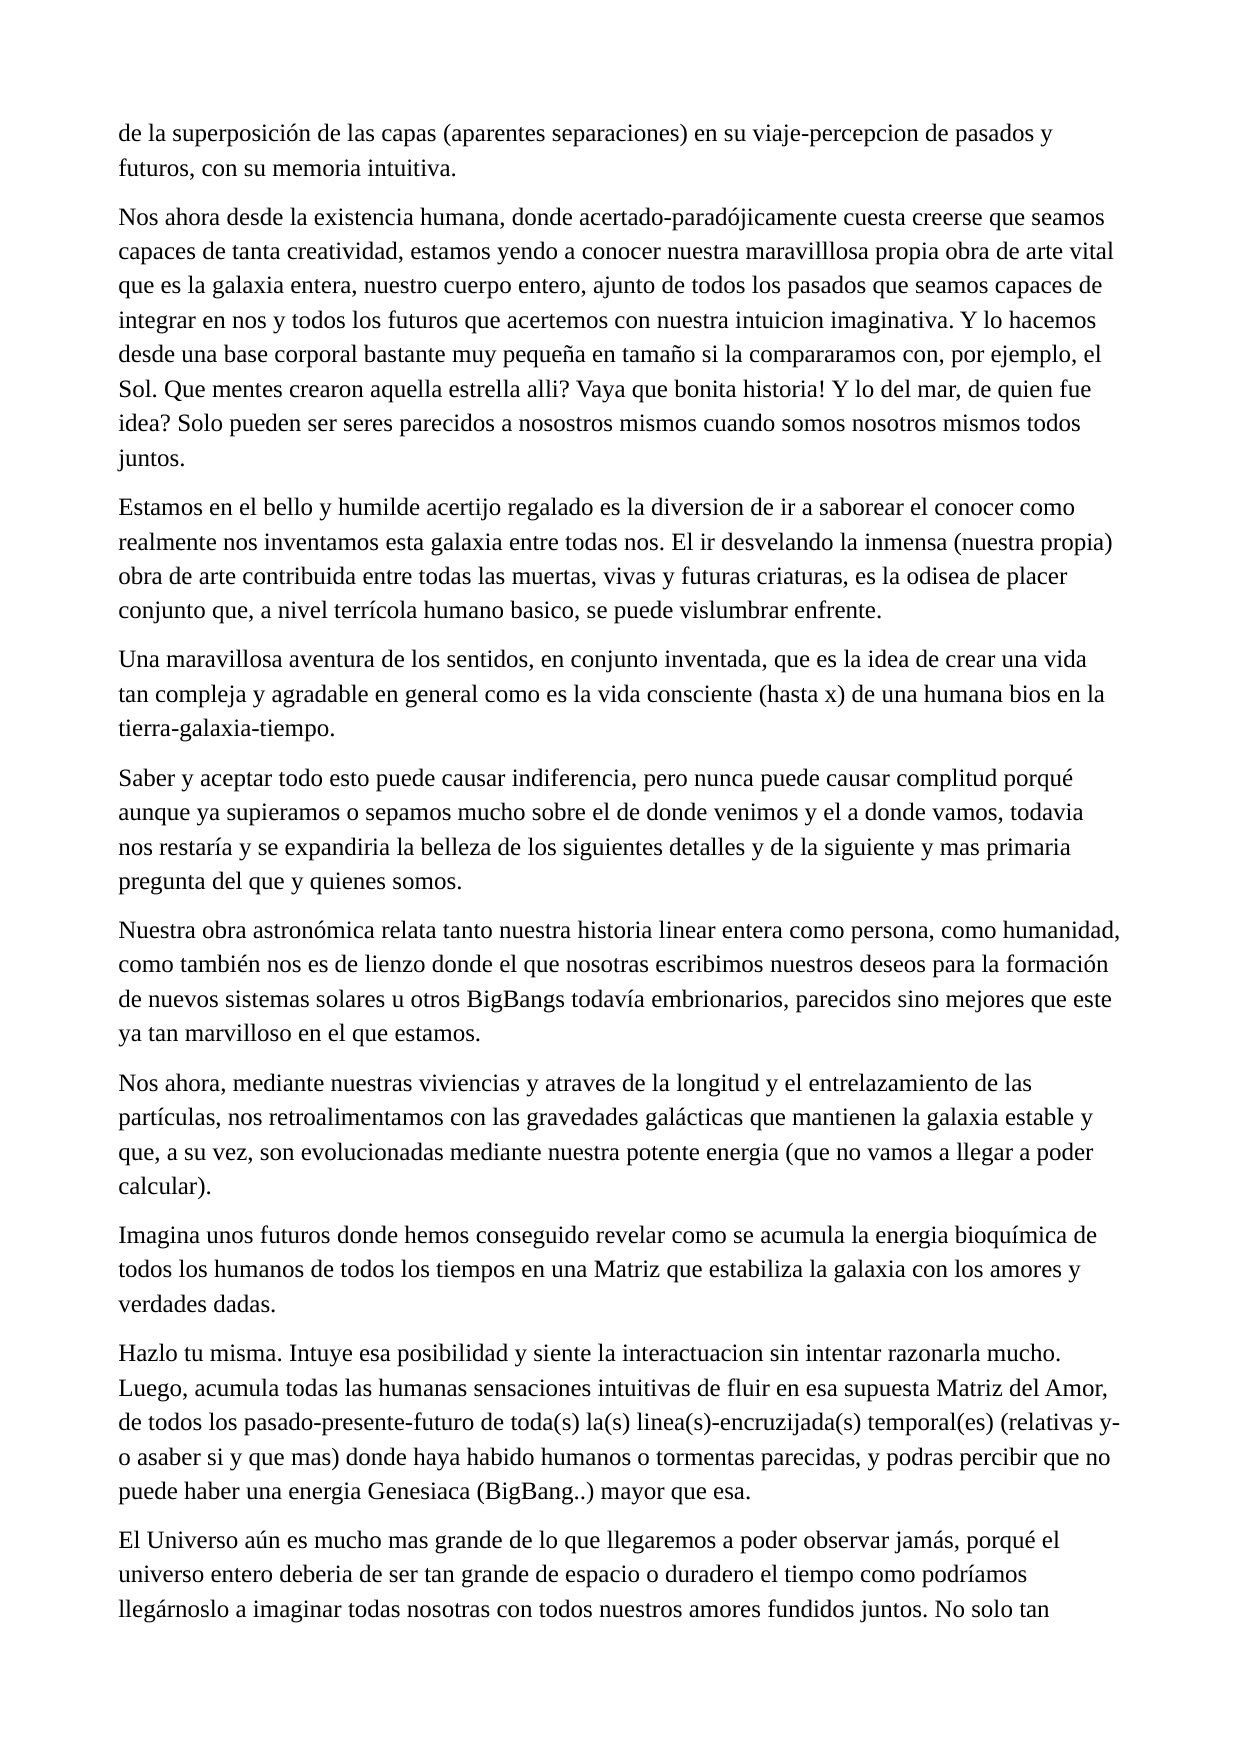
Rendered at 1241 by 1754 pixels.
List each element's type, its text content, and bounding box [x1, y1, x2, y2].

text Nos ahora desde la existencia humana, donde acertado-paradójicamente cuesta creerse que seamos capaces de tanta creatividad, estamos yendo a conocer nuestra maravilllosa propia obra de arte vital que es la galaxia entera, nuestro cuerpo entero, ajunto de todos los pasados que seamos capaces de integrar en nos y todos los futuros que acertemos con nuestra intuicion imaginativa. Y lo hacemos desde una base corporal bastante muy pequeña en tamaño si la compararamos con, por ejemplo, el Sol. Que mentes crearon aquella estrella alli? Vaya que bonita historia! Y lo del mar, de quien fue idea? Solo pueden ser seres parecidos a nosostros mismos cuando somos nosotros mismos todos juntos. [118, 202, 1122, 472]
text Estamos en el bello y humilde acertijo regalado es la diversion de ir a saborear el conocer como realmente nos inventamos esta galaxia entre todas nos. El ir desvelando la inmensa (nuestra propia) obra de arte contribuida entre todas las muertas, vivas y futuras criaturas, es la odisea de placer conjunto que, a nivel terrícola humano basico, se puede vislumbrar enfrente. [118, 492, 1122, 624]
text Hazlo tu misma. Intuye esa posibilidad y siente la interactuacion sin intentar razonarla mucho. Luego, acumula todas las humanas sensaciones intuitivas de fluir en esa supuesta Matriz del Amor, de todos los pasado-presente-futuro de toda(s) la(s) linea(s)-encruzijada(s) temporal(es) (relativas y- o asaber si y que mas) donde haya habido humanos o tormentas parecidas, y podras percibir que no puede haber una energia Genesiaca (BigBang..) mayor que esa. [118, 1338, 1122, 1505]
text Una maravillosa aventura de los sentidos, en conjunto inventada, que es la idea de crear una vida tan compleja y agradable en general como es la vida consciente (hasta x) de una humana bios en la tierra-galaxia-tiempo. [118, 644, 1122, 742]
text de la superposición de las capas (aparentes separaciones) en su viaje-percepcion de pasados y futuros, con su memoria intuitiva. [118, 118, 1122, 181]
text Nuestra obra astronómica relata tanto nuestra historia linear entera como persona, como humanidad, como también nos es de lienzo donde el que nosotras escribimos nuestros deseos para la formación de nuevos sistemas solares u otros BigBangs todavía embrionarios, parecidos sino mejores que este ya tan marvilloso en el que estamos. [118, 915, 1122, 1047]
text Saber y aceptar todo esto puede causar indiferencia, pero nunca puede causar complitud porqué aunque ya supieramos o sepamos mucho sobre el de donde venimos y el a donde vamos, todavia nos restaría y se expandiria la belleza de los siguientes detalles y de la siguiente y mas primaria pregunta del que y quienes somos. [118, 763, 1122, 895]
text Imagina unos futuros donde hemos conseguido revelar como se acumula la energia bioquímica de todos los humanos de todos los tiempos en una Matriz que estabiliza la galaxia con los amores y verdades dadas. [118, 1220, 1122, 1318]
text El Universo aún es mucho mas grande de lo que llegaremos a poder observar jamás, porqué el universo entero deberia de ser tan grande de espacio o duradero el tiempo como podríamos llegárnoslo a imaginar todas nosotras con todos nuestros amores fundidos juntos. No solo tan [118, 1525, 1122, 1623]
text Nos ahora, mediante nuestras viviencias y atraves de la longitud y el entrelazamiento de las partículas, nos retroalimentamos con las gravedades galácticas que mantienen la galaxia estable y que, a su vez, son evolucionadas mediante nuestra potente energia (que no vamos a llegar a poder calcular). [118, 1068, 1122, 1200]
